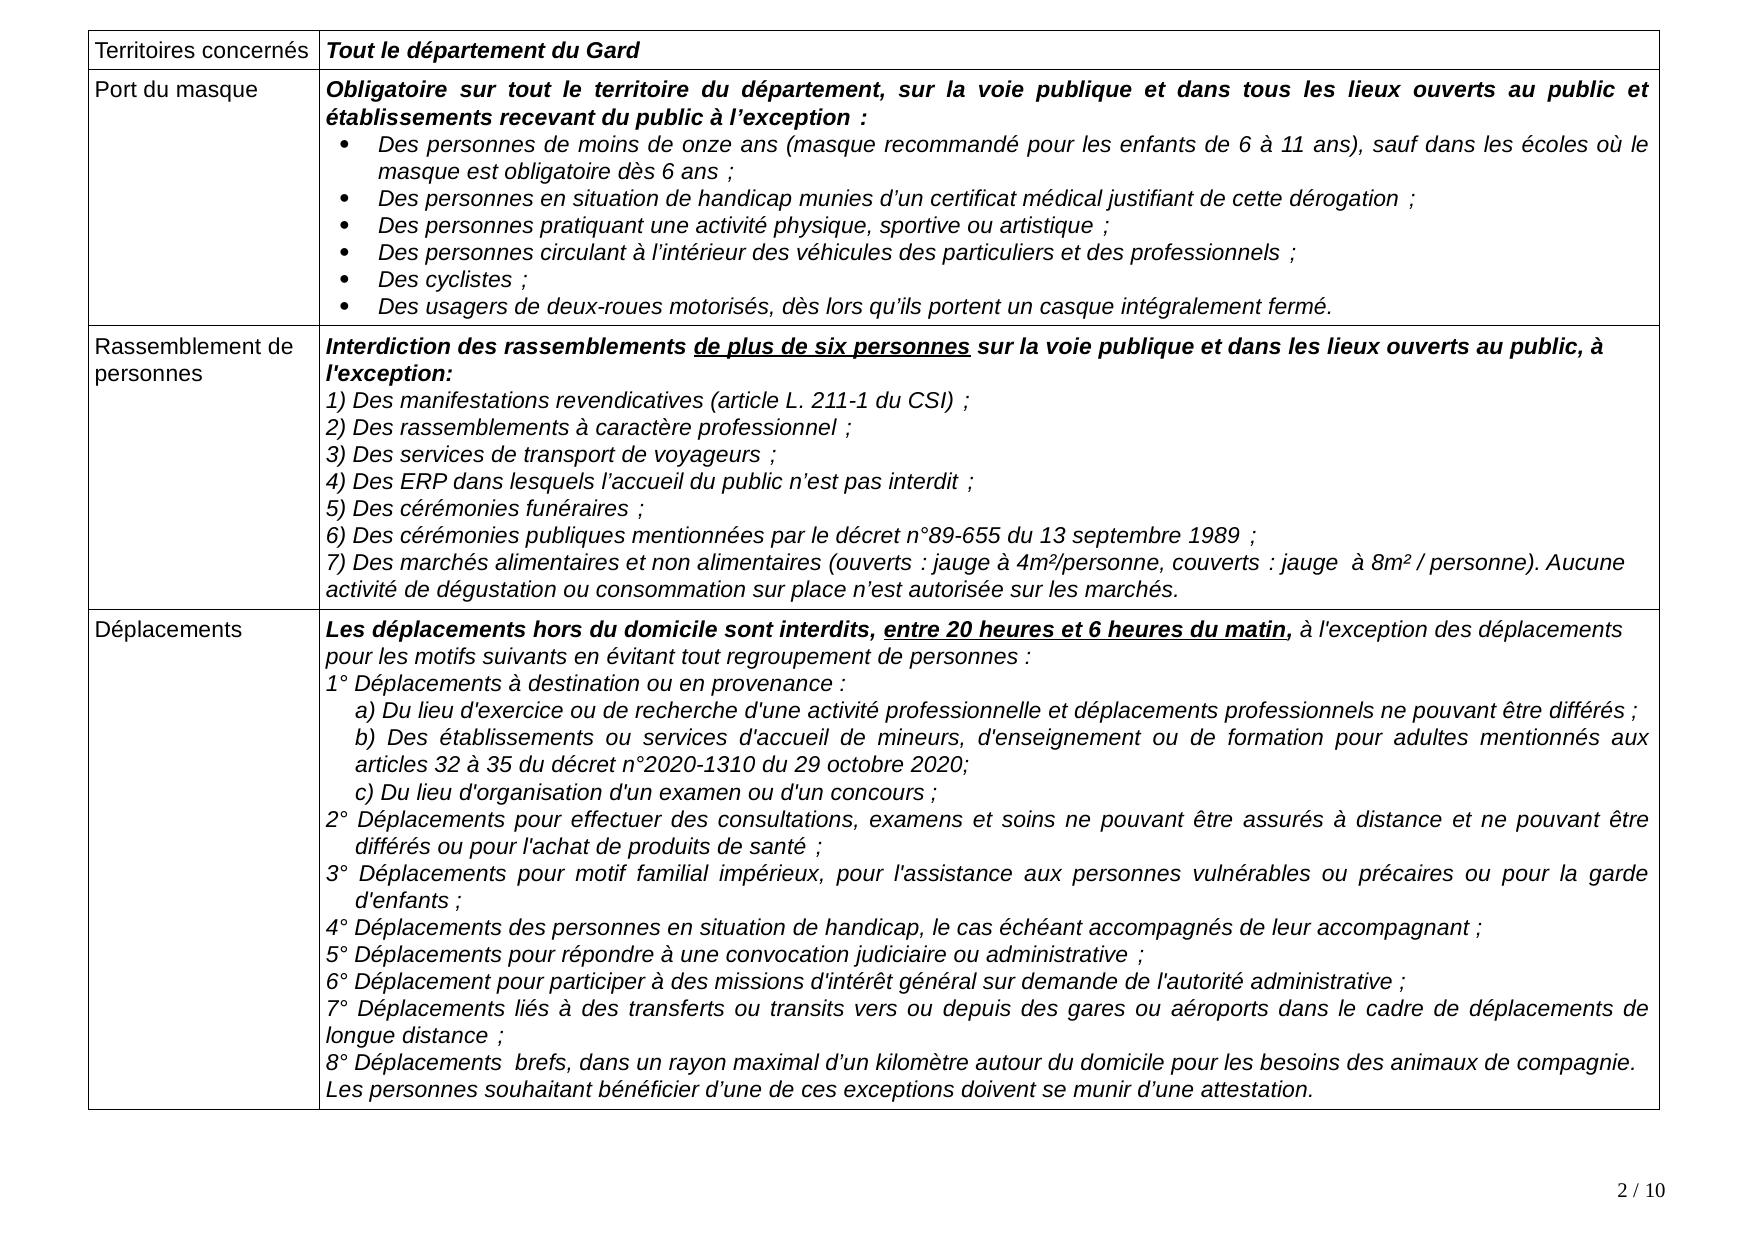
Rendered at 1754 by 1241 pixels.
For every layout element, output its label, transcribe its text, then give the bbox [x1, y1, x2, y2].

table_header Territoires concernés [89, 31, 319, 69]
table_cell Port du masque [89, 70, 319, 325]
table_cell Rassemblement de personnes [89, 326, 319, 609]
table_cell Les déplacements hors du domicile sont interdits, entre 20 heures et 6 heures du matin, à l'exception des déplacements pour les motifs suivants en évitant tout regroupement de personnes : 1° Déplacements à destination ou en provenance : a) Du lieu d'exercice ou de recherche d'une activité professionnelle et déplacements professionnels ne pouvant être différés ; b) Des établissements ou services d'accueil de mineurs, d'enseignement ou de formation pour adultes mentionnés aux articles 32 à 35 du décret n°2020-1310 du 29 octobre 2020; c) Du lieu d'organisation d'un examen ou d'un concours ; 2° Déplacements pour effectuer des consultations, examens et soins ne pouvant être assurés à distance et ne pouvant être différés ou pour l'achat de produits de santé ; 3° Déplacements pour motif familial impérieux, pour l'assistance aux personnes vulnérables ou précaires ou pour la garde d'enfants ; 4° Déplacements des personnes en situation de handicap, le cas échéant accompagnés de leur accompagnant ; 5° Déplacements pour répondre à une convocation judiciaire ou administrative ; 6° Déplacement pour participer à des missions d'intérêt général sur demande de l'autorité administrative ; 7° Déplacements liés à des transferts ou transits vers ou depuis des gares ou aéroports dans le cadre de déplacements de longue distance ; 8° Déplacements brefs, dans un rayon maximal d’un kilomètre autour du domicile pour les besoins des animaux de compagnie. Les personnes souhaitant bénéficier d’une de ces exceptions doivent se munir d’une attestation. [320, 610, 1659, 1109]
table_cell Interdiction des rassemblements de plus de six personnes sur la voie publique et dans les lieux ouverts au public, à l'exception: 1) Des manifestations revendicatives (article L. 211-1 du CSI) ; 2) Des rassemblements à caractère professionnel ; 3) Des services de transport de voyageurs ; 4) Des ERP dans lesquels l’accueil du public n’est pas interdit ; 5) Des cérémonies funéraires ; 6) Des cérémonies publiques mentionnées par le décret n°89-655 du 13 septembre 1989 ; 7) Des marchés alimentaires et non alimentaires (ouverts : jauge à 4m²/personne, couverts : jauge à 8m² / personne). Aucune activité de dégustation ou consommation sur place n’est autorisée sur les marchés. [320, 326, 1659, 609]
table_cell Déplacements [89, 610, 319, 1109]
table_header Tout le département du Gard [320, 31, 1659, 69]
table_cell Obligatoire sur tout le territoire du département, sur la voie publique et dans tous les lieux ouverts au public et établissements recevant du public à l’exception : Des personnes de moins de onze ans (masque recommandé pour les enfants de 6 à 11 ans), sauf dans les écoles où le masque est obligatoire dès 6 ans ; Des personnes en situation de handicap munies d’un certificat médical justifiant de cette dérogation ; Des personnes pratiquant une activité physique, sportive ou artistique ; Des personnes circulant à l’intérieur des véhicules des particuliers et des professionnels ; Des cyclistes ; Des usagers de deux-roues motorisés, dès lors qu’ils portent un casque intégralement fermé. [320, 70, 1659, 325]
